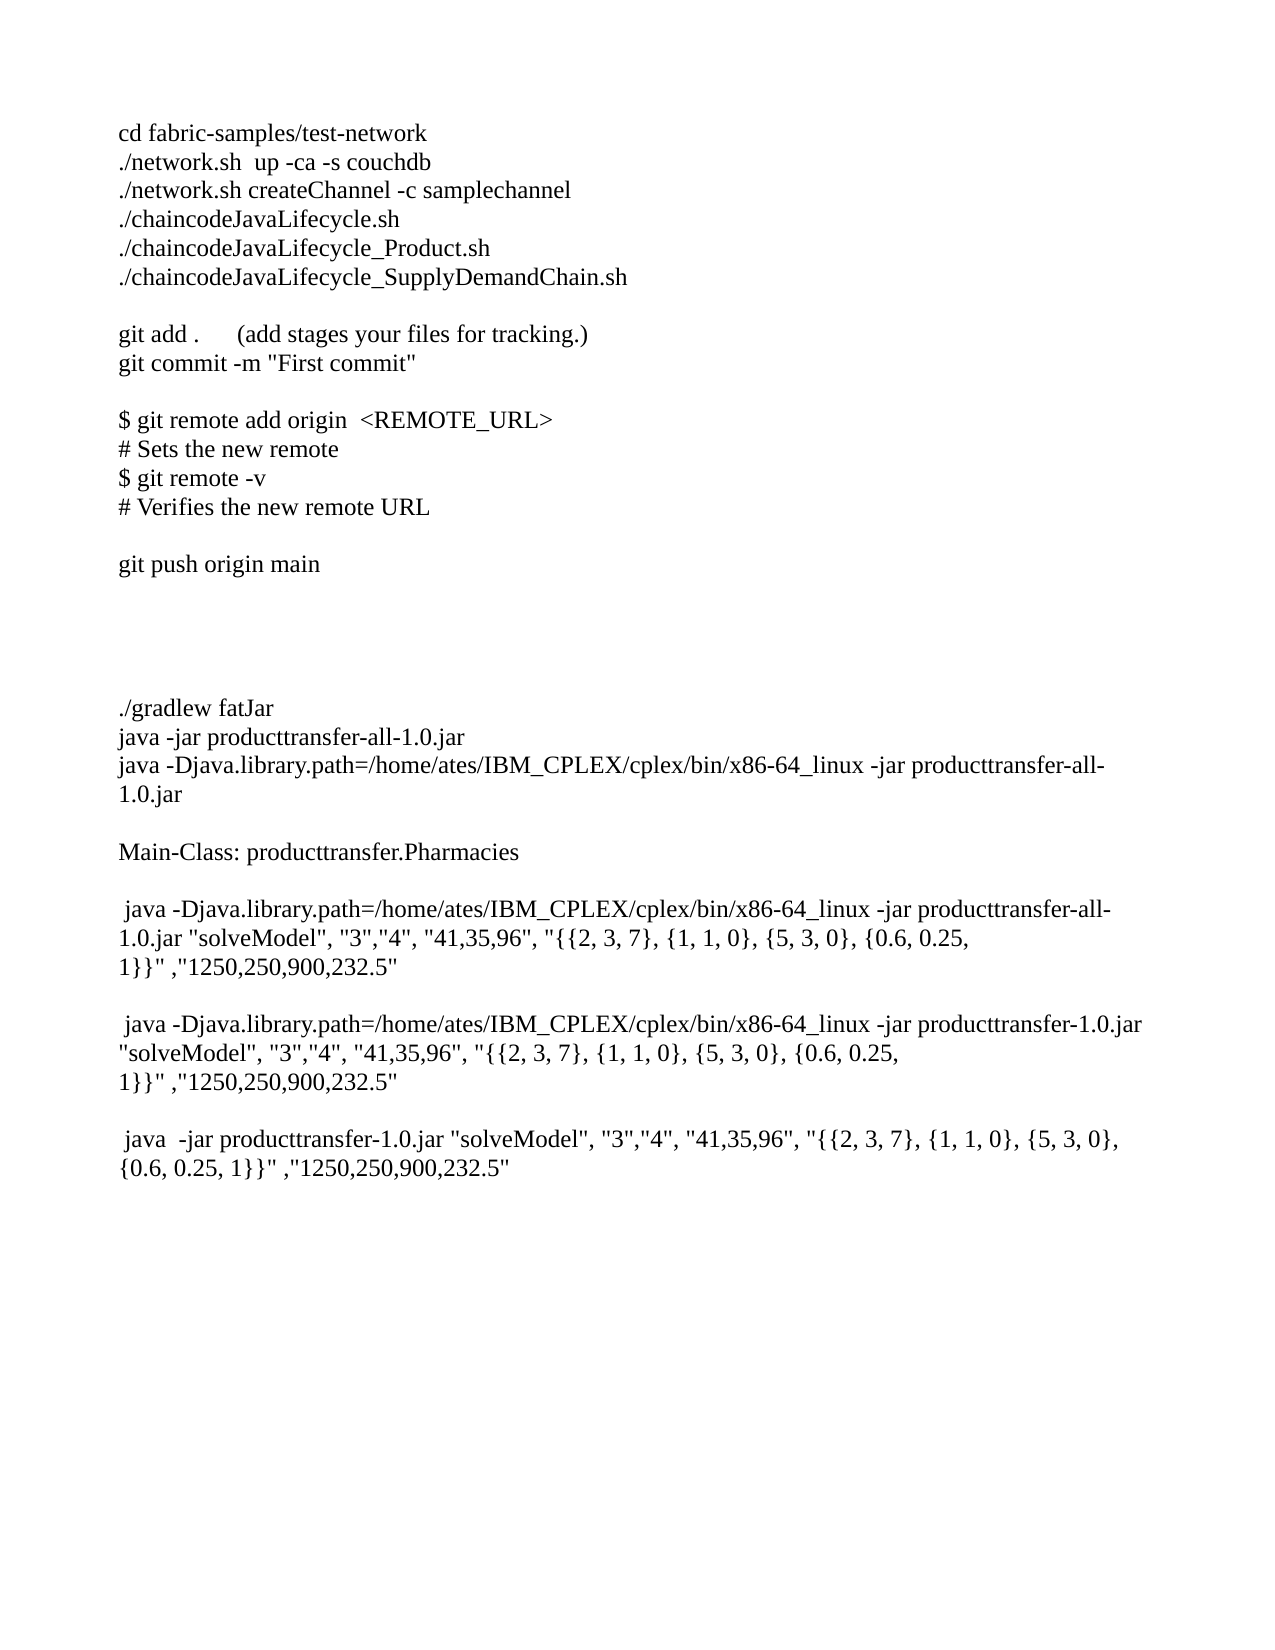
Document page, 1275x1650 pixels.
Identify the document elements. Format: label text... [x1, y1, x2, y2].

text java -Djava.library.path=/home/ates/IBM_CPLEX/cplex/bin/x86-64_linux -jar producttransfer-all-1.0.jar "solveModel", "3","4", "41,35,96", "{{2, 3, 7}, {1, 1, 0}, {5, 3, 0}, {0.6, 0.25, 1}}" ,"1250,250,900,232.5" [118, 894, 1157, 981]
text ./network.sh createChannel -c samplechannel [118, 176, 1157, 204]
text java -jar producttransfer-1.0.jar "solveModel", "3","4", "41,35,96", "{{2, 3, 7}, {1, 1, 0}, {5, 3, 0}, {0.6, 0.25, 1}}" ,"1250,250,900,232.5" [118, 1124, 1157, 1182]
text java -jar producttransfer-all-1.0.jar [118, 722, 1157, 751]
text Main-Class: producttransfer.Pharmacies [118, 837, 1157, 866]
text git add . (add stages your files for tracking.) [118, 319, 1157, 348]
text ./gradlew fatJar [118, 693, 1157, 722]
text ./network.sh up -ca -s couchdb [118, 147, 1157, 176]
text $ git remote add origin <REMOTE_URL> [118, 406, 1157, 434]
text git push origin main [118, 549, 1157, 578]
text cd fabric-samples/test-network [118, 118, 1157, 147]
text # Sets the new remote [118, 434, 1157, 463]
text java -Djava.library.path=/home/ates/IBM_CPLEX/cplex/bin/x86-64_linux -jar producttransfer-all-1.0.jar [118, 751, 1157, 808]
text $ git remote -v [118, 463, 1157, 492]
text git commit -m "First commit" [118, 348, 1157, 377]
text ./chaincodeJavaLifecycle_Product.sh [118, 233, 1157, 262]
text ./chaincodeJavaLifecycle_SupplyDemandChain.sh [118, 262, 1157, 291]
text ./chaincodeJavaLifecycle.sh [118, 204, 1157, 233]
text java -Djava.library.path=/home/ates/IBM_CPLEX/cplex/bin/x86-64_linux -jar producttransfer-1.0.jar "solveModel", "3","4", "41,35,96", "{{2, 3, 7}, {1, 1, 0}, {5, 3, 0}, {0.6, 0.25, 1}}" ,"1250,250,900,232.5" [118, 1009, 1157, 1096]
text # Verifies the new remote URL [118, 492, 1157, 521]
